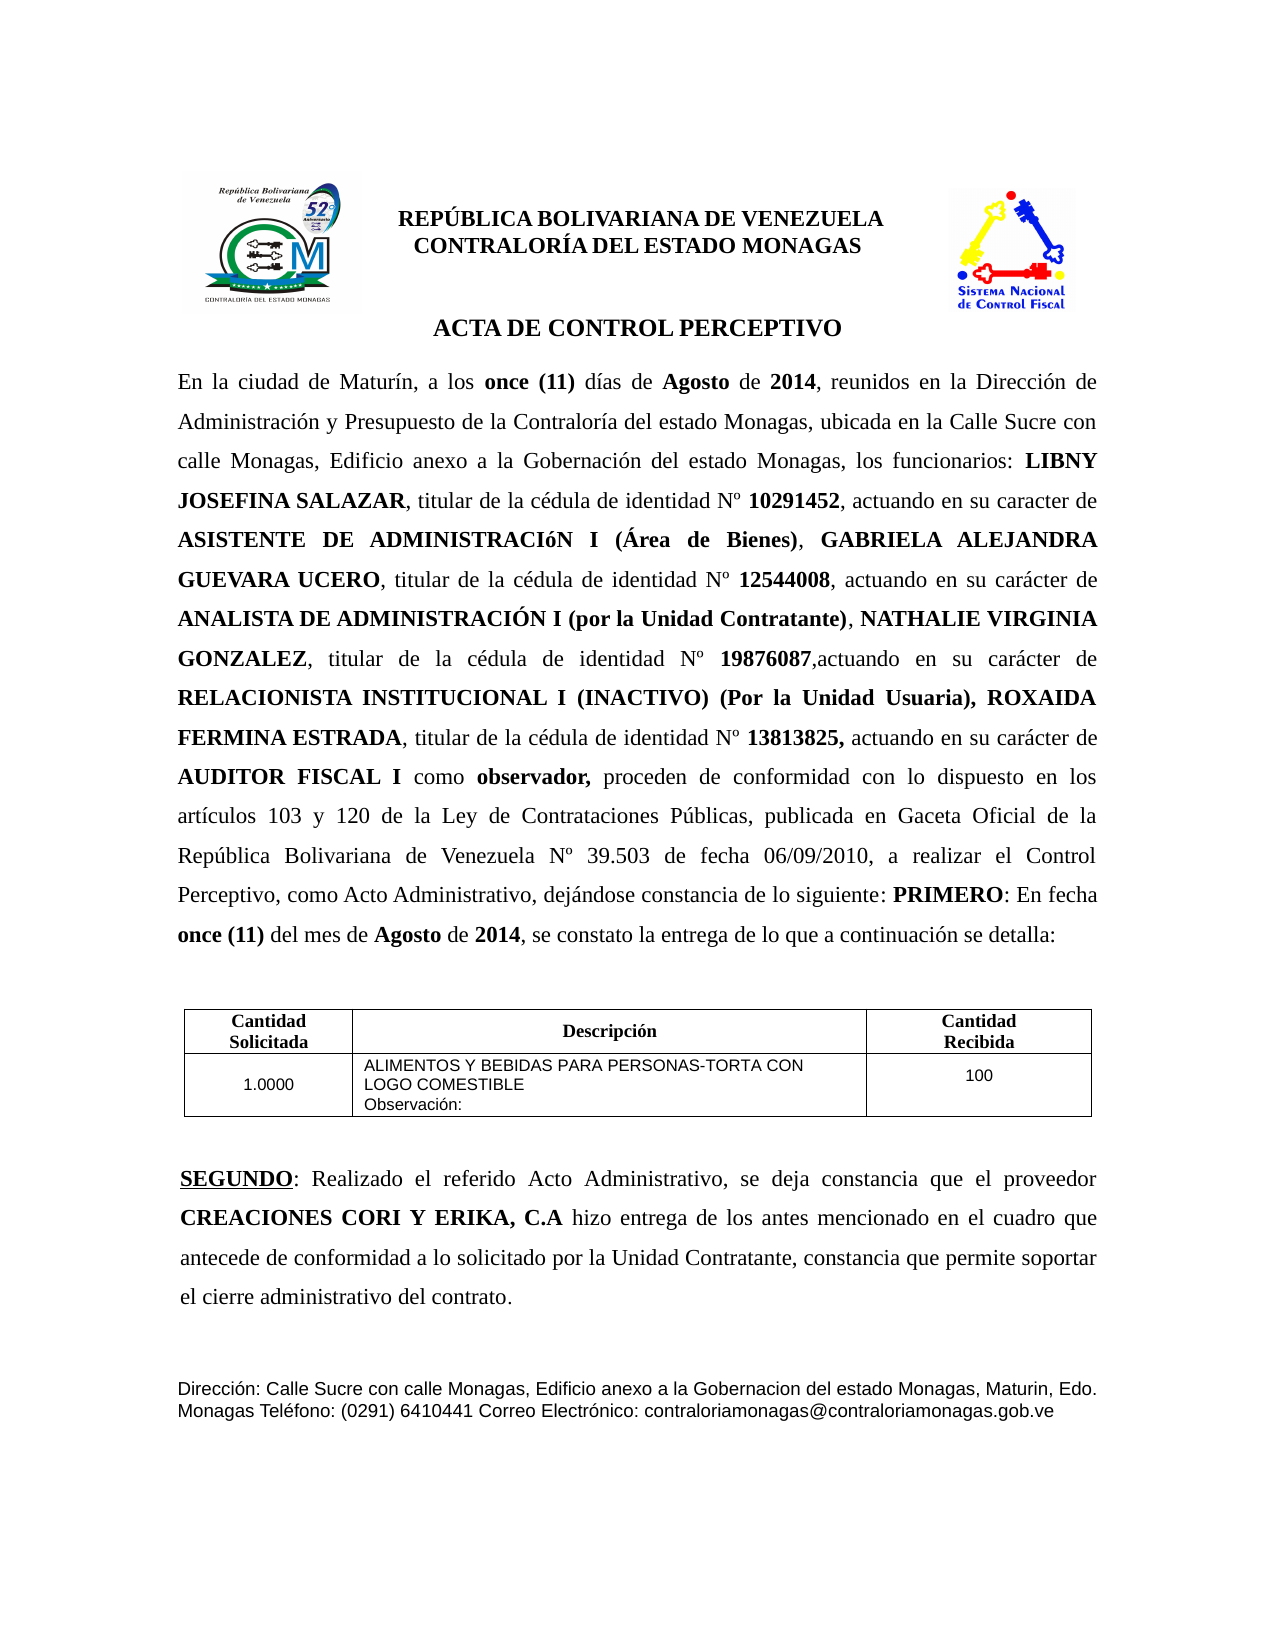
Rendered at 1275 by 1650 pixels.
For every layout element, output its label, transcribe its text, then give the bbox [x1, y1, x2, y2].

table_header Cantidad Recibida [867, 1010, 1091, 1053]
table_header Descripción [353, 1010, 866, 1053]
table_cell 1.0000 [185, 1054, 352, 1116]
table_cell 100 [867, 1054, 1091, 1116]
picture [182, 171, 363, 314]
text En la ciudad de Maturín, a los once (11) días de Agosto de 2014, reunidos en la Dirección de Administración y Presupuesto de la Contraloría del estado Monagas, ubicada en la Calle Sucre con calle Monagas, Edificio anexo a la Gobernación del estado Monagas, los funcionarios: LIBNY JOSEFINA SALAZAR, titular de la cédula de identidad Nº 10291452, actuando en su caracter de ASISTENTE DE ADMINISTRACIóN I (Área de Bienes), GABRIELA ALEJANDRA GUEVARA UCERO, titular de la cédula de identidad Nº 12544008, actuando en su carácter de ANALISTA DE ADMINISTRACIÓN I (por la Unidad Contratante), NATHALIE VIRGINIA GONZALEZ, titular de la cédula de identidad Nº 19876087,actuando en su carácter de RELACIONISTA INSTITUCIONAL I (INACTIVO) (Por la Unidad Usuaria), ROXAIDA FERMINA ESTRADA, titular de la cédula de identidad Nº 13813825, actuando en su carácter de AUDITOR FISCAL I como observador, proceden de conformidad con lo dispuesto en los artículos 103 y 120 de la Ley de Contrataciones Públicas, publicada en Gaceta Oficial de la República Bolivariana de Venezuela Nº 39.503 de fecha 06/09/2010, a realizar el Control Perceptivo, como Acto Administrativo, dejándose constancia de lo siguiente: PRIMERO: En fecha once (11) del mes de Agosto de 2014, se constato la entrega de lo que a continuación se detalla: [177, 368, 1098, 947]
table_header Cantidad Solicitada [185, 1010, 352, 1053]
text SEGUNDO: Realizado el referido Acto Administrativo, se deja constancia que el proveedor CREACIONES CORI Y ERIKA, C.A hizo entrega de los antes mencionado en el cuadro que antecede de conformidad a lo solicitado por la Unidad Contratante, constancia que permite soportar el cierre administrativo del contrato. [180, 1165, 1098, 1309]
table_cell ALIMENTOS Y BEBIDAS PARA PERSONAS-TORTA CON LOGO COMESTIBLE Observación: [353, 1054, 866, 1116]
picture [948, 188, 1076, 312]
text ACTA DE CONTROL PERCEPTIVO [177, 313, 1098, 342]
